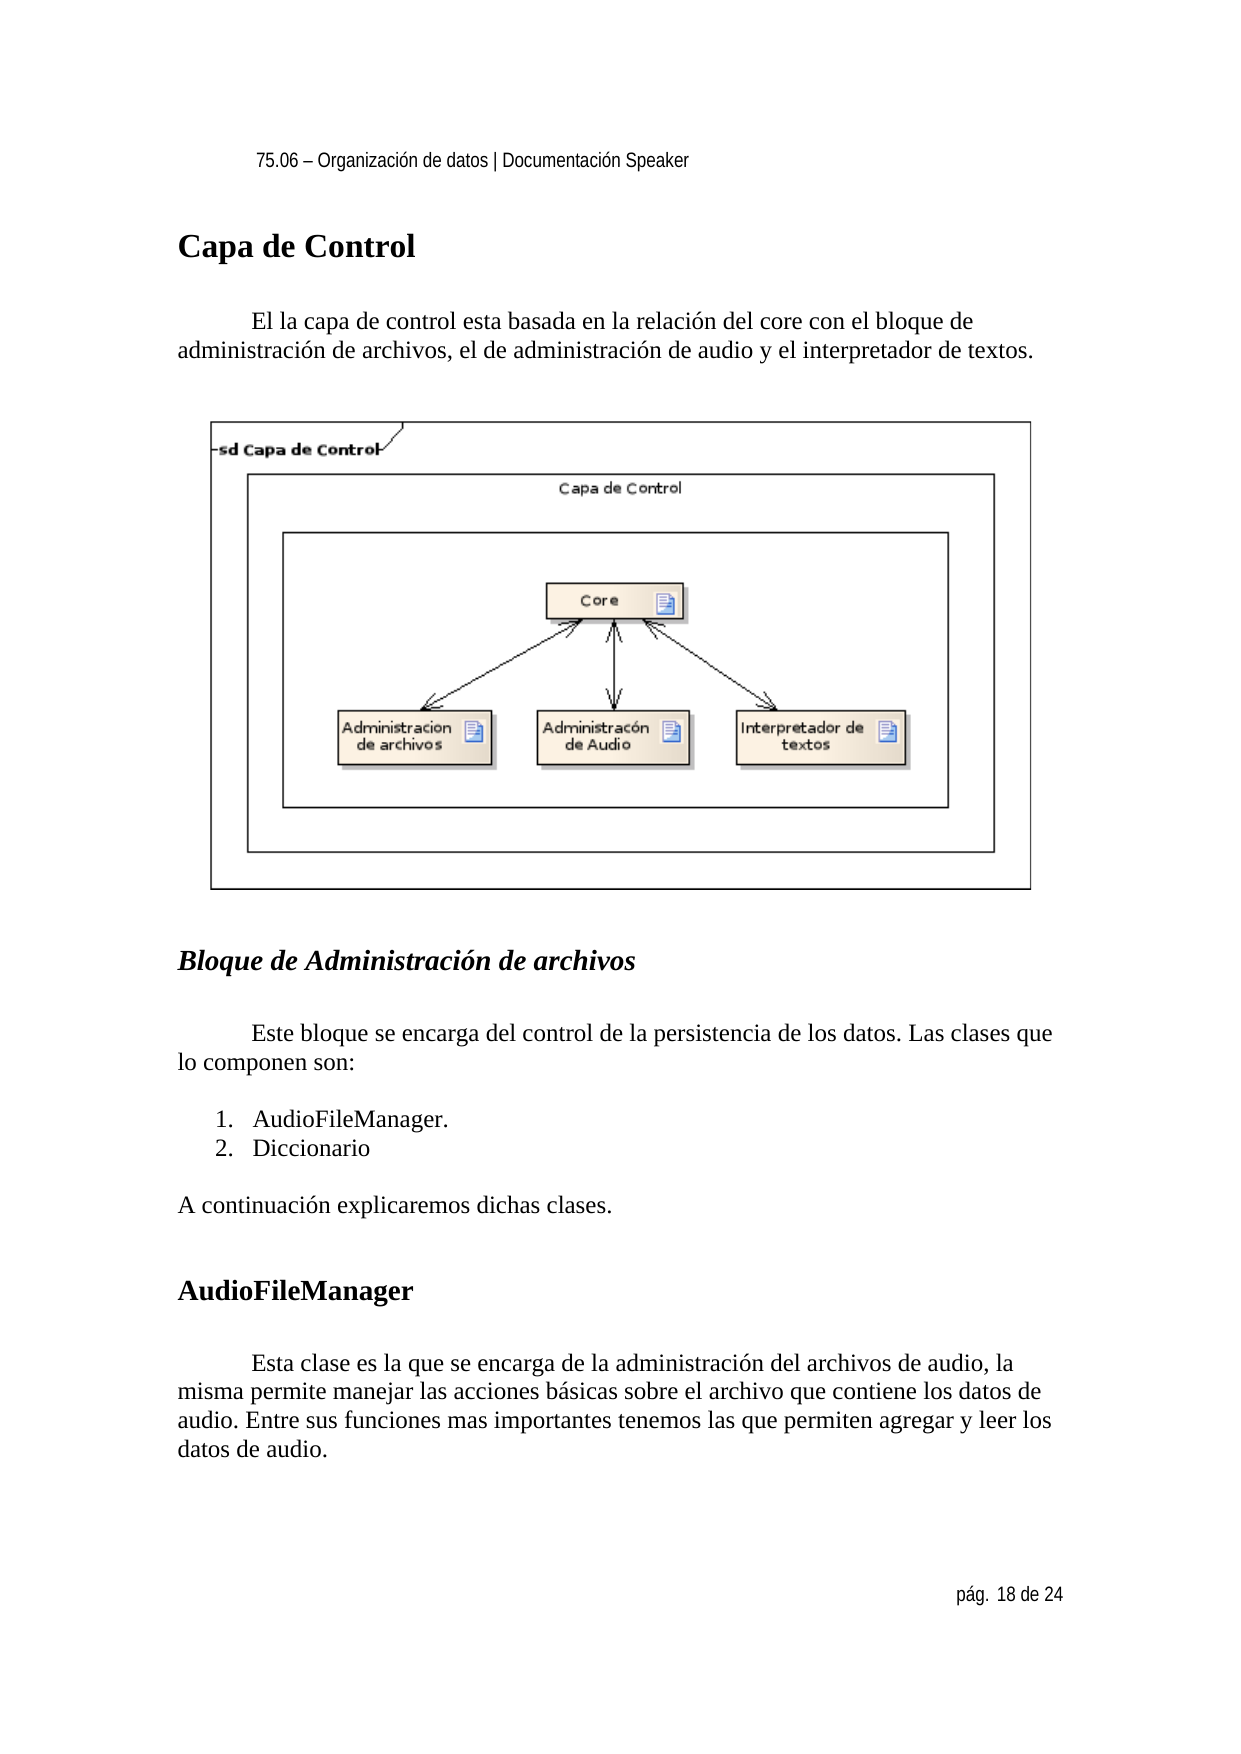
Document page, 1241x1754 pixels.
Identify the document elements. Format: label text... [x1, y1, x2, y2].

subtitle Capa de Control [177, 226, 1063, 265]
list AudioFileManager. [215, 1104, 1063, 1133]
text El la capa de control esta basada en la relación del core con el bloque de administración de archivos, el de administración de audio y el interpretador de textos. [177, 306, 1063, 363]
picture [209, 421, 1032, 890]
text Esta clase es la que se encarga de la administración del archivos de audio, la misma permite manejar las acciones básicas sobre el archivo que contiene los datos de audio. Entre sus funciones mas importantes tenemos las que permiten agregar y leer los datos de audio. [177, 1348, 1063, 1463]
list Diccionario [215, 1133, 1063, 1162]
text Este bloque se encarga del control de la persistencia de los datos. Las clases que lo componen son: [177, 1018, 1063, 1075]
subtitle AudioFileManager [177, 1273, 1063, 1306]
text A continuación explicaremos dichas clases. [177, 1190, 1063, 1219]
subtitle Bloque de Administración de archivos [177, 943, 1063, 977]
